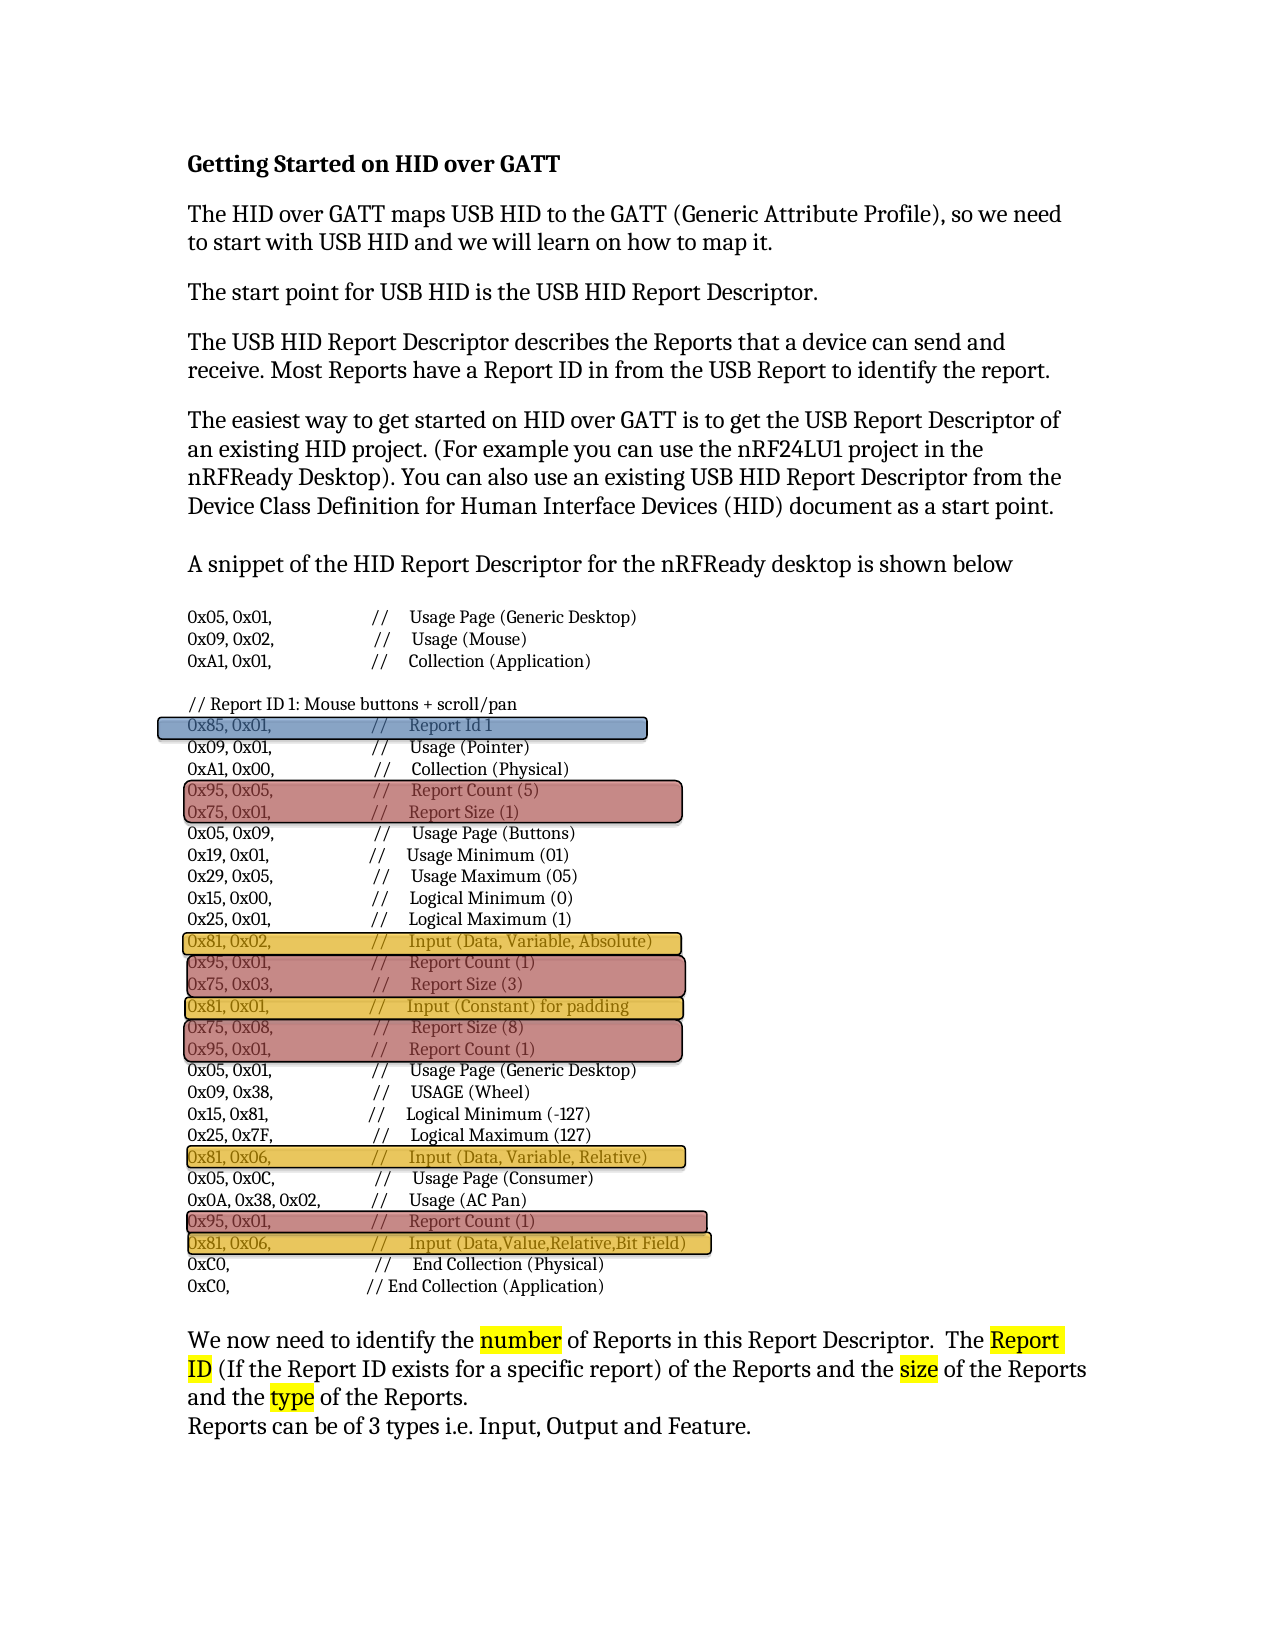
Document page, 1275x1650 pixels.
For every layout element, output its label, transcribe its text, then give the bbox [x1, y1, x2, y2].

text 0x85, 0x01, // Report Id 1 [187, 715, 1087, 736]
text 0x81, 0x02, // Input (Data, Variable, Absolute) [187, 931, 1087, 952]
text 0x09, 0x01, // Usage (Pointer) [187, 736, 1087, 758]
text 0x95, 0x01, // Report Count (1) [684, 1038, 1087, 1060]
text 0xA1, 0x01, // Collection (Application) [187, 650, 1087, 672]
text 0x05, 0x09, // Usage Page (Buttons) [187, 823, 1087, 844]
text 0x09, 0x38, // USAGE (Wheel) [187, 1081, 1087, 1103]
text We now need to identify the number of Reports in this Report Descriptor. The Report ID (If the Report ID exists for a specific report) of the Reports and the size of the Reports and the type of the Reports. Reports can be of 3 types i.e. Input, Output and Feature. [187, 1326, 1087, 1441]
text 0x09, 0x02, // Usage (Mouse) [187, 629, 1087, 650]
text The easiest way to get started on HID over GATT is to get the USB Report Descriptor of an existing HID project. (For example you can use the nRF24LU1 project in the nRFReady Desktop). You can also use an existing USB HID Report Descriptor from the Device Class Definition for Human Interface Devices (HID) document as a start point. [187, 406, 1087, 521]
text 0x25, 0x01, // Logical Maximum (1) [187, 909, 1087, 931]
text 0x81, 0x01, // Input (Constant) for padding [684, 995, 1087, 1017]
text 0xC0, // End Collection (Physical) [187, 1254, 1087, 1276]
text 0x15, 0x00, // Logical Minimum (0) [187, 887, 1087, 909]
text 0x81, 0x06, // Input (Data, Variable, Relative) [686, 1146, 1087, 1168]
text 0x05, 0x0C, // Usage Page (Consumer) [187, 1168, 1087, 1189]
text 0x75, 0x08, // Report Size (8) [683, 1017, 1087, 1038]
text The HID over GATT maps USB HID to the GATT (Generic Attribute Profile), so we need to start with USB HID and we will learn on how to map it. [187, 199, 1087, 257]
text 0xC0, // End Collection (Application) [187, 1276, 1087, 1297]
text 0x29, 0x05, // Usage Maximum (05) [187, 866, 1087, 887]
text 0x81, 0x06, // Input (Data,Value,Relative,Bit Field) [711, 1232, 1087, 1254]
text 0x0A, 0x38, 0x02, // Usage (AC Pan) [187, 1189, 1087, 1211]
text A snippet of the HID Report Descriptor for the nRFReady desktop is shown below [187, 549, 1087, 578]
text // Report ID 1: Mouse buttons + scroll/pan [187, 693, 1087, 715]
text 0x75, 0x01, // Report Size (1) [683, 801, 1087, 823]
text 0x75, 0x03, // Report Size (3) [687, 974, 1087, 995]
text 0x95, 0x01, // Report Count (1) [683, 952, 1087, 974]
text 0x19, 0x01, // Usage Minimum (01) [187, 844, 1087, 866]
text Getting Started on HID over GATT [187, 150, 1087, 179]
text The USB HID Report Descriptor describes the Reports that a device can send and receive. Most Reports have a Report ID in from the USB Report to identify the report. [187, 327, 1087, 385]
text 0x05, 0x01, // Usage Page (Generic Desktop) [187, 607, 1087, 629]
text The start point for USB HID is the USB HID Report Descriptor. [187, 278, 1087, 307]
text 0x95, 0x05, // Report Count (5) [677, 779, 1087, 801]
text 0x05, 0x01, // Usage Page (Generic Desktop) [187, 1060, 1087, 1081]
text 0x95, 0x01, // Report Count (1) [707, 1211, 1087, 1232]
text 0xA1, 0x00, // Collection (Physical) [187, 758, 1087, 779]
text 0x25, 0x7F, // Logical Maximum (127) [187, 1124, 1087, 1146]
text 0x15, 0x81, // Logical Minimum (-127) [187, 1103, 1087, 1124]
